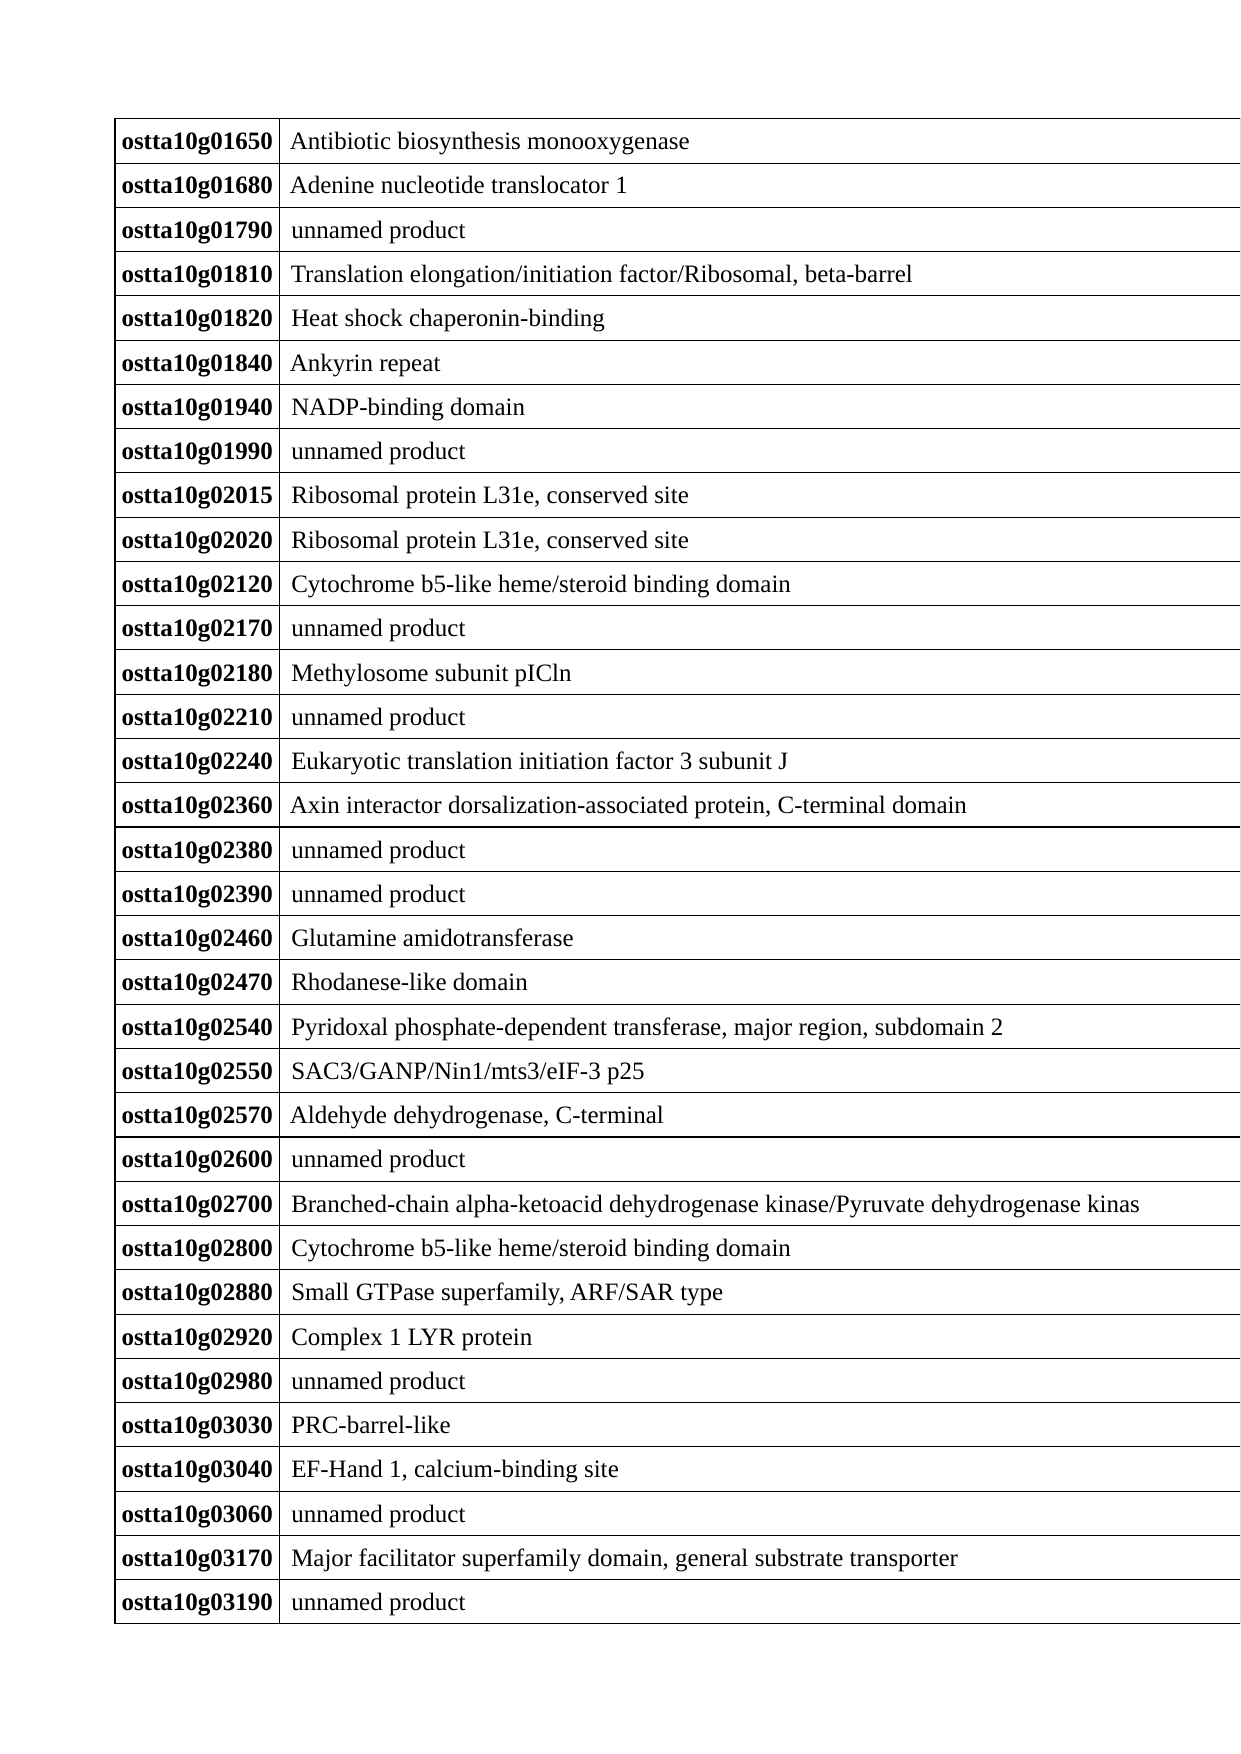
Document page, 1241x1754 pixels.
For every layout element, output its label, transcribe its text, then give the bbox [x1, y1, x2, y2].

table_cell Ankyrin repeat [280, 341, 1240, 384]
table_cell ostta10g02180 [116, 650, 279, 694]
table_cell Rhodanese-like domain [280, 960, 1240, 1003]
table_cell Small GTPase superfamily, ARF/SAR type [280, 1270, 1240, 1313]
table_cell Antibiotic biosynthesis monooxygenase [280, 119, 1240, 162]
table_cell unnamed product [280, 208, 1240, 251]
table_cell ostta10g01810 [116, 252, 279, 295]
table_cell ostta10g02700 [116, 1182, 279, 1225]
table_cell ostta10g02210 [116, 695, 279, 738]
table_cell Cytochrome b5-like heme/steroid binding domain [280, 1226, 1240, 1269]
table_cell Pyridoxal phosphate-dependent transferase, major region, subdomain 2 [280, 1005, 1240, 1048]
table_cell ostta10g02550 [116, 1049, 279, 1092]
table_cell ostta10g01790 [116, 208, 279, 251]
table_cell ostta10g03030 [116, 1403, 279, 1446]
table_cell ostta10g02570 [116, 1093, 279, 1136]
table_cell ostta10g02120 [116, 562, 279, 605]
table_cell ostta10g02600 [116, 1138, 279, 1181]
table_cell unnamed product [280, 1580, 1240, 1623]
table_cell ostta10g02020 [116, 518, 279, 561]
table_cell unnamed product [280, 828, 1240, 871]
table_cell ostta10g02880 [116, 1270, 279, 1313]
table_cell EF-Hand 1, calcium-binding site [280, 1447, 1240, 1491]
table_cell ostta10g03190 [116, 1580, 279, 1623]
table_cell ostta10g02015 [116, 473, 279, 517]
table_cell Eukaryotic translation initiation factor 3 subunit J [280, 739, 1240, 782]
table_cell ostta10g02390 [116, 872, 279, 915]
table_cell Axin interactor dorsalization-associated protein, C-terminal domain [280, 783, 1240, 826]
table_cell ostta10g02980 [116, 1359, 279, 1402]
table_cell ostta10g02470 [116, 960, 279, 1003]
table_cell ostta10g02360 [116, 783, 279, 826]
table_cell unnamed product [280, 872, 1240, 915]
table_cell ostta10g01990 [116, 429, 279, 472]
table_cell SAC3/GANP/Nin1/mts3/eIF-3 p25 [280, 1049, 1240, 1092]
table_cell ostta10g03040 [116, 1447, 279, 1491]
table_cell Ribosomal protein L31e, conserved site [280, 473, 1240, 517]
table_cell Cytochrome b5-like heme/steroid binding domain [280, 562, 1240, 605]
table_cell ostta10g02800 [116, 1226, 279, 1269]
table_cell ostta10g02170 [116, 606, 279, 649]
table_cell Branched-chain alpha-ketoacid dehydrogenase kinase/Pyruvate dehydrogenase kinas [280, 1182, 1240, 1225]
table_cell Ribosomal protein L31e, conserved site [280, 518, 1240, 561]
table_cell ostta10g01820 [116, 296, 279, 339]
table_cell NADP-binding domain [280, 385, 1240, 428]
table_cell unnamed product [280, 1492, 1240, 1535]
table_cell ostta10g01680 [116, 164, 279, 207]
table_cell ostta10g01840 [116, 341, 279, 384]
table_cell unnamed product [280, 1138, 1240, 1181]
table_cell ostta10g03170 [116, 1536, 279, 1579]
table_cell Glutamine amidotransferase [280, 916, 1240, 959]
table_cell Major facilitator superfamily domain, general substrate transporter [280, 1536, 1240, 1579]
table_cell ostta10g02240 [116, 739, 279, 782]
table_cell unnamed product [280, 429, 1240, 472]
table_cell unnamed product [280, 606, 1240, 649]
table_cell Methylosome subunit pICln [280, 650, 1240, 694]
table_cell ostta10g01940 [116, 385, 279, 428]
table_cell Aldehyde dehydrogenase, C-terminal [280, 1093, 1240, 1136]
table_cell ostta10g02380 [116, 828, 279, 871]
table_cell unnamed product [280, 695, 1240, 738]
table_cell ostta10g03060 [116, 1492, 279, 1535]
table_cell Complex 1 LYR protein [280, 1315, 1240, 1358]
table_cell ostta10g02540 [116, 1005, 279, 1048]
table_cell Heat shock chaperonin-binding [280, 296, 1240, 339]
table_cell Adenine nucleotide translocator 1 [280, 164, 1240, 207]
table_cell ostta10g01650 [116, 119, 279, 162]
table_cell Translation elongation/initiation factor/Ribosomal, beta-barrel [280, 252, 1240, 295]
table_cell unnamed product [280, 1359, 1240, 1402]
table_cell ostta10g02920 [116, 1315, 279, 1358]
table_cell PRC-barrel-like [280, 1403, 1240, 1446]
table_cell ostta10g02460 [116, 916, 279, 959]
